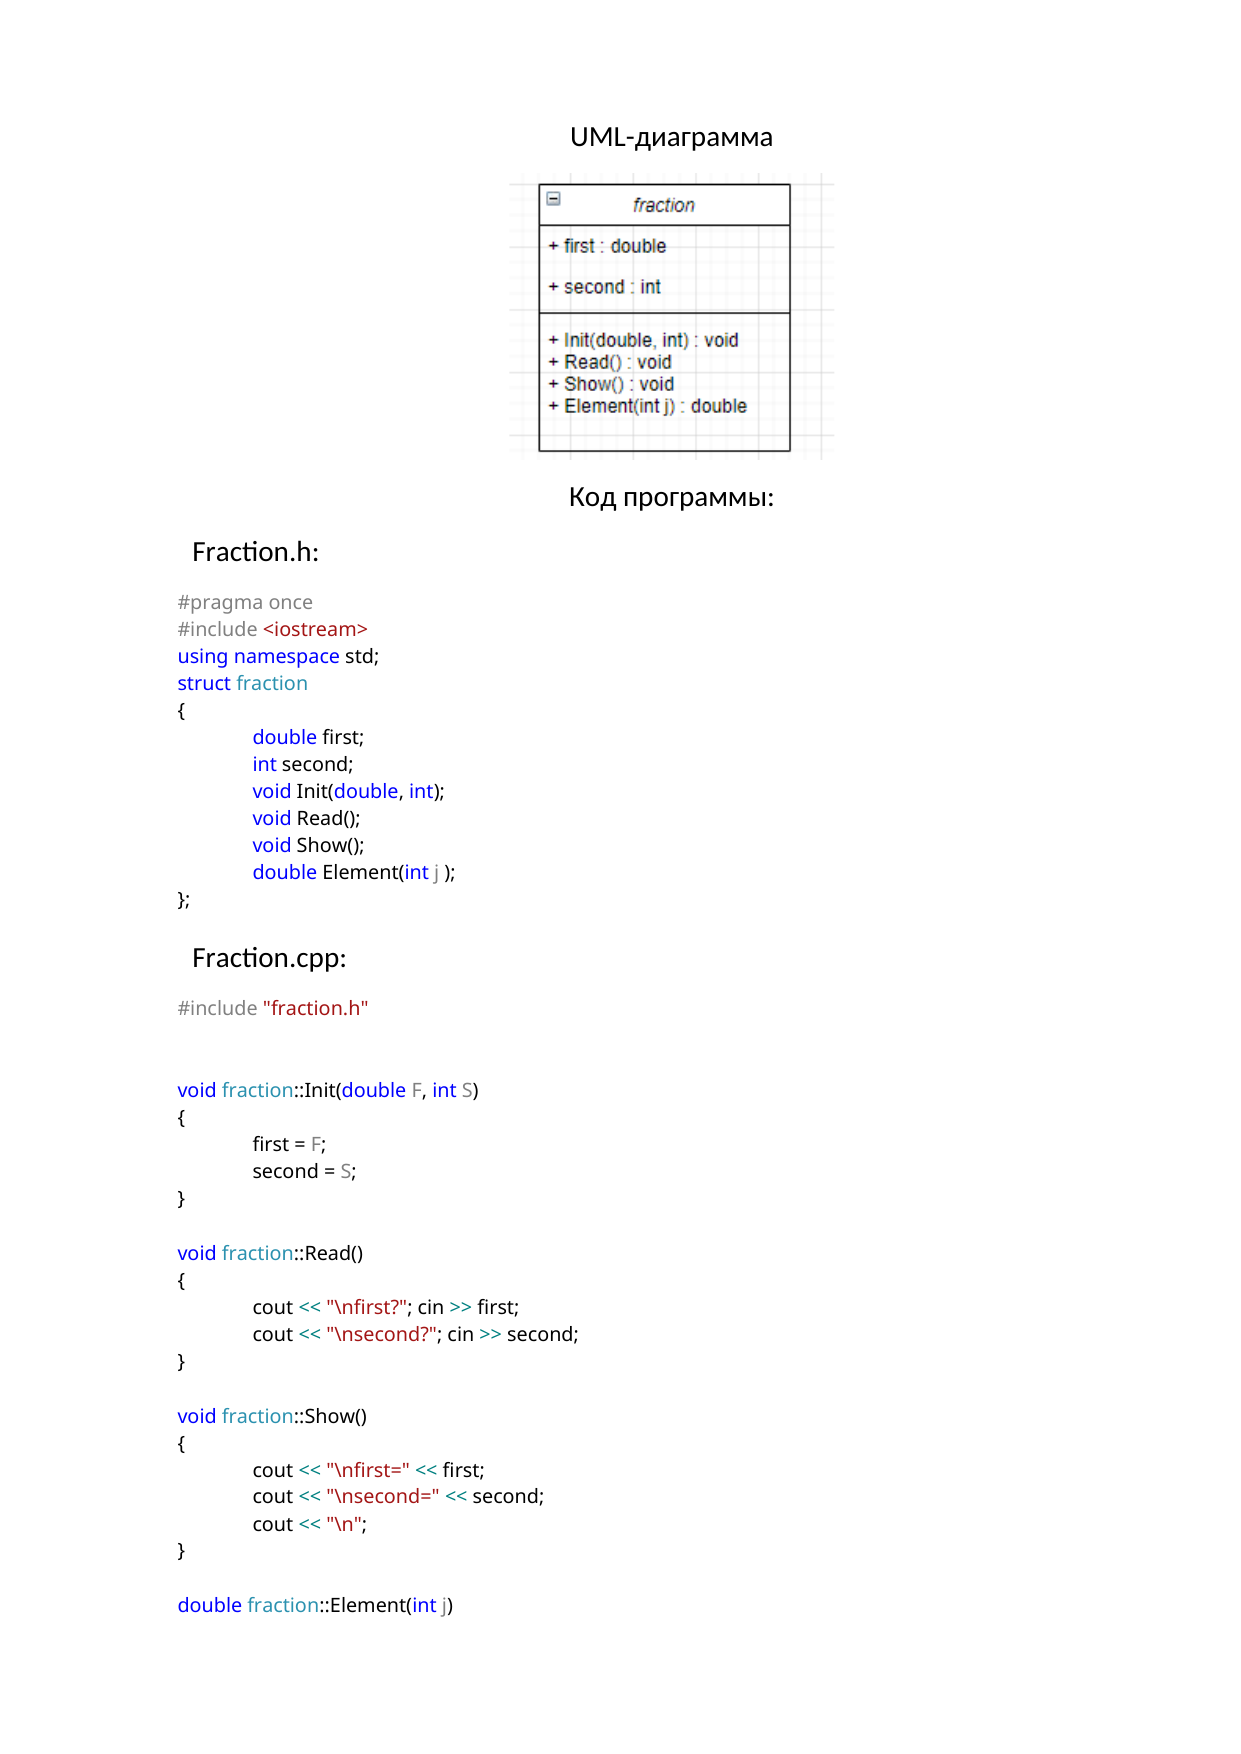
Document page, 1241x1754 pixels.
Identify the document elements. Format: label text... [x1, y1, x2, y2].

text first = F; [177, 1130, 1152, 1157]
text } [177, 1347, 1152, 1374]
text cout << "\n"; [177, 1510, 1152, 1537]
text { [177, 696, 1152, 723]
text double Element(int j ); [177, 858, 1152, 885]
text void fraction::Read() [177, 1239, 1152, 1266]
text cout << "\nsecond=" << second; [177, 1483, 1152, 1510]
text } [177, 1537, 1152, 1564]
text void fraction::Init(double F, int S) [177, 1076, 1152, 1103]
text cout << "\nfirst=" << first; [177, 1456, 1152, 1483]
picture [509, 173, 835, 460]
text void fraction::Show() [177, 1402, 1152, 1429]
text } [177, 1184, 1152, 1211]
text void Read(); [177, 804, 1152, 831]
text void Show(); [177, 831, 1152, 858]
text { [177, 1266, 1152, 1293]
text { [177, 1429, 1152, 1456]
text double fraction::Element(int j) [177, 1592, 1152, 1619]
text Fraction.cpp: [192, 939, 1152, 974]
text cout << "\nsecond?"; cin >> second; [177, 1320, 1152, 1347]
text Fraction.h: [192, 533, 1152, 569]
text second = S; [177, 1157, 1152, 1184]
text int second; [177, 750, 1152, 777]
text using namespace std; [177, 642, 1152, 669]
text #pragma once [177, 588, 1152, 615]
text #include "fraction.h" [177, 994, 1152, 1021]
text void Init(double, int); [177, 777, 1152, 804]
text Код программы: [192, 478, 1152, 514]
text #include <iostream> [177, 615, 1152, 642]
text UML-диаграмма [192, 118, 1152, 154]
text double first; [177, 723, 1152, 750]
text { [177, 1103, 1152, 1130]
text cout << "\nfirst?"; cin >> first; [177, 1293, 1152, 1320]
text }; [177, 885, 1152, 912]
text struct fraction [177, 669, 1152, 696]
